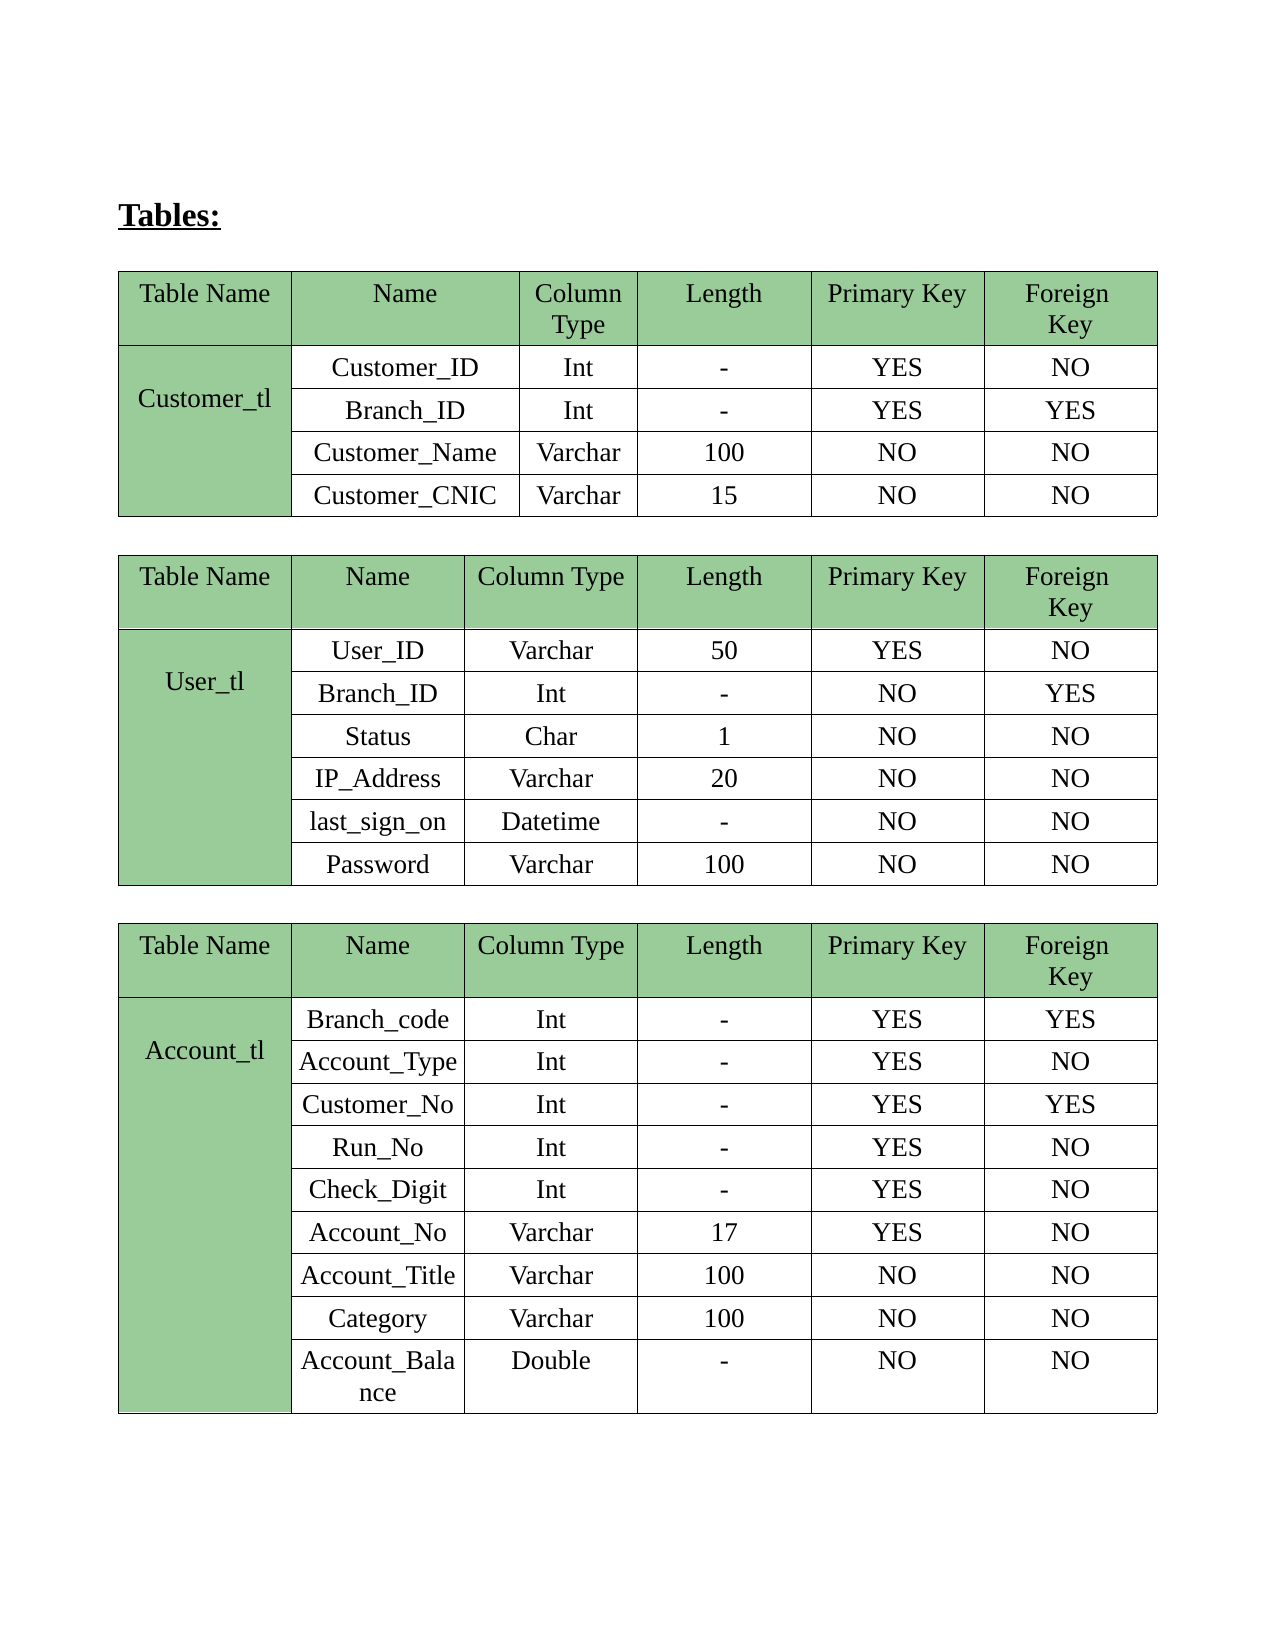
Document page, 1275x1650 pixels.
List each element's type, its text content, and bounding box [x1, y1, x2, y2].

table_cell Account_No [292, 1212, 464, 1253]
table_cell last_sign_on [292, 800, 464, 842]
table_cell - [638, 389, 811, 431]
table_cell NO [985, 715, 1157, 757]
table_cell NO [985, 346, 1157, 388]
table_cell 100 [638, 1254, 811, 1296]
table_cell Varchar [520, 432, 637, 473]
table_cell Varchar [465, 1254, 637, 1296]
table_cell YES [812, 1041, 984, 1082]
table_header Name [292, 272, 519, 345]
table_cell Account_Type [292, 1041, 464, 1082]
table_cell Int [520, 389, 637, 431]
table_header Column Type [520, 272, 637, 345]
table_cell YES [812, 1169, 984, 1211]
table_cell NO [985, 475, 1157, 516]
table_cell Status [292, 715, 464, 757]
table_cell Double [465, 1340, 637, 1412]
table_cell NO [985, 1212, 1157, 1253]
table_cell NO [812, 475, 984, 516]
table_cell 1 [638, 715, 811, 757]
table_cell YES [812, 1126, 984, 1168]
table_cell Customer_tl [119, 346, 291, 516]
table_cell NO [812, 1254, 984, 1296]
table_cell NO [985, 432, 1157, 473]
table_header Column Type [465, 556, 637, 628]
table_cell Account_Balance [292, 1340, 464, 1412]
table_cell Account_Title [292, 1254, 464, 1296]
table_cell YES [985, 672, 1157, 714]
table_cell YES [812, 1084, 984, 1125]
table_header Primary Key [812, 556, 984, 628]
table_cell Int [465, 672, 637, 714]
table_cell Customer_No [292, 1084, 464, 1125]
table_cell Category [292, 1297, 464, 1339]
table_header Length [638, 272, 811, 345]
table_cell NO [985, 843, 1157, 885]
table_cell YES [812, 1212, 984, 1253]
table_cell Branch_ID [292, 389, 519, 431]
table_cell - [638, 1169, 811, 1211]
table_cell Int [465, 1126, 637, 1168]
table_cell NO [985, 1297, 1157, 1339]
table_cell Datetime [465, 800, 637, 842]
table_cell Char [465, 715, 637, 757]
table_cell YES [812, 346, 984, 388]
table_cell NO [985, 758, 1157, 799]
table_cell NO [812, 800, 984, 842]
table_cell 20 [638, 758, 811, 799]
table_cell Varchar [520, 475, 637, 516]
table_cell 100 [638, 1297, 811, 1339]
table_cell YES [812, 998, 984, 1040]
table_cell YES [812, 389, 984, 431]
text Tables: [118, 195, 1157, 233]
table_cell User_tl [119, 630, 291, 885]
table_cell - [638, 1340, 811, 1412]
table_header Foreign Key [985, 272, 1157, 345]
table_cell - [638, 800, 811, 842]
table_cell NO [812, 843, 984, 885]
table_header Name [292, 556, 464, 628]
table_cell NO [812, 1340, 984, 1412]
table_cell - [638, 346, 811, 388]
table_cell Branch_ID [292, 672, 464, 714]
table_cell NO [812, 1297, 984, 1339]
table_cell - [638, 672, 811, 714]
table_cell - [638, 1084, 811, 1125]
table_cell - [638, 998, 811, 1040]
table_header Foreign Key [985, 924, 1157, 997]
table_cell Int [465, 1041, 637, 1082]
table_cell Int [520, 346, 637, 388]
table_cell NO [812, 715, 984, 757]
table_cell Run_No [292, 1126, 464, 1168]
table_cell 15 [638, 475, 811, 516]
table_cell NO [985, 1041, 1157, 1082]
table_cell IP_Address [292, 758, 464, 799]
table_cell NO [812, 672, 984, 714]
table_cell NO [985, 1169, 1157, 1211]
table_cell NO [985, 1254, 1157, 1296]
table_cell - [638, 1126, 811, 1168]
table_cell Account_tl [119, 998, 291, 1412]
table_cell Varchar [465, 758, 637, 799]
table_cell 17 [638, 1212, 811, 1253]
table_cell NO [812, 758, 984, 799]
table_header Length [638, 556, 811, 628]
table_cell User_ID [292, 630, 464, 671]
table_header Primary Key [812, 272, 984, 345]
table_cell NO [985, 630, 1157, 671]
table_cell Int [465, 998, 637, 1040]
table_cell Varchar [465, 630, 637, 671]
table_header Table Name [119, 272, 291, 345]
table_header Length [638, 924, 811, 997]
table_cell - [638, 1041, 811, 1082]
table_cell YES [985, 1084, 1157, 1125]
table_cell Varchar [465, 843, 637, 885]
table_cell 50 [638, 630, 811, 671]
table_cell Int [465, 1084, 637, 1125]
table_cell Customer_ID [292, 346, 519, 388]
table_cell NO [985, 1126, 1157, 1168]
table_cell Varchar [465, 1297, 637, 1339]
table_cell YES [985, 389, 1157, 431]
table_cell Varchar [465, 1212, 637, 1253]
table_cell NO [812, 432, 984, 473]
table_cell Customer_Name [292, 432, 519, 473]
table_header Name [292, 924, 464, 997]
table_cell 100 [638, 843, 811, 885]
table_cell 100 [638, 432, 811, 473]
table_header Table Name [119, 924, 291, 997]
table_cell NO [985, 1340, 1157, 1412]
table_cell Branch_code [292, 998, 464, 1040]
table_cell Customer_CNIC [292, 475, 519, 516]
table_header Column Type [465, 924, 637, 997]
table_header Table Name [119, 556, 291, 628]
table_header Primary Key [812, 924, 984, 997]
table_cell NO [985, 800, 1157, 842]
table_cell Password [292, 843, 464, 885]
table_cell Check_Digit [292, 1169, 464, 1211]
table_cell YES [985, 998, 1157, 1040]
table_header Foreign Key [985, 556, 1157, 628]
table_cell YES [812, 630, 984, 671]
table_cell Int [465, 1169, 637, 1211]
